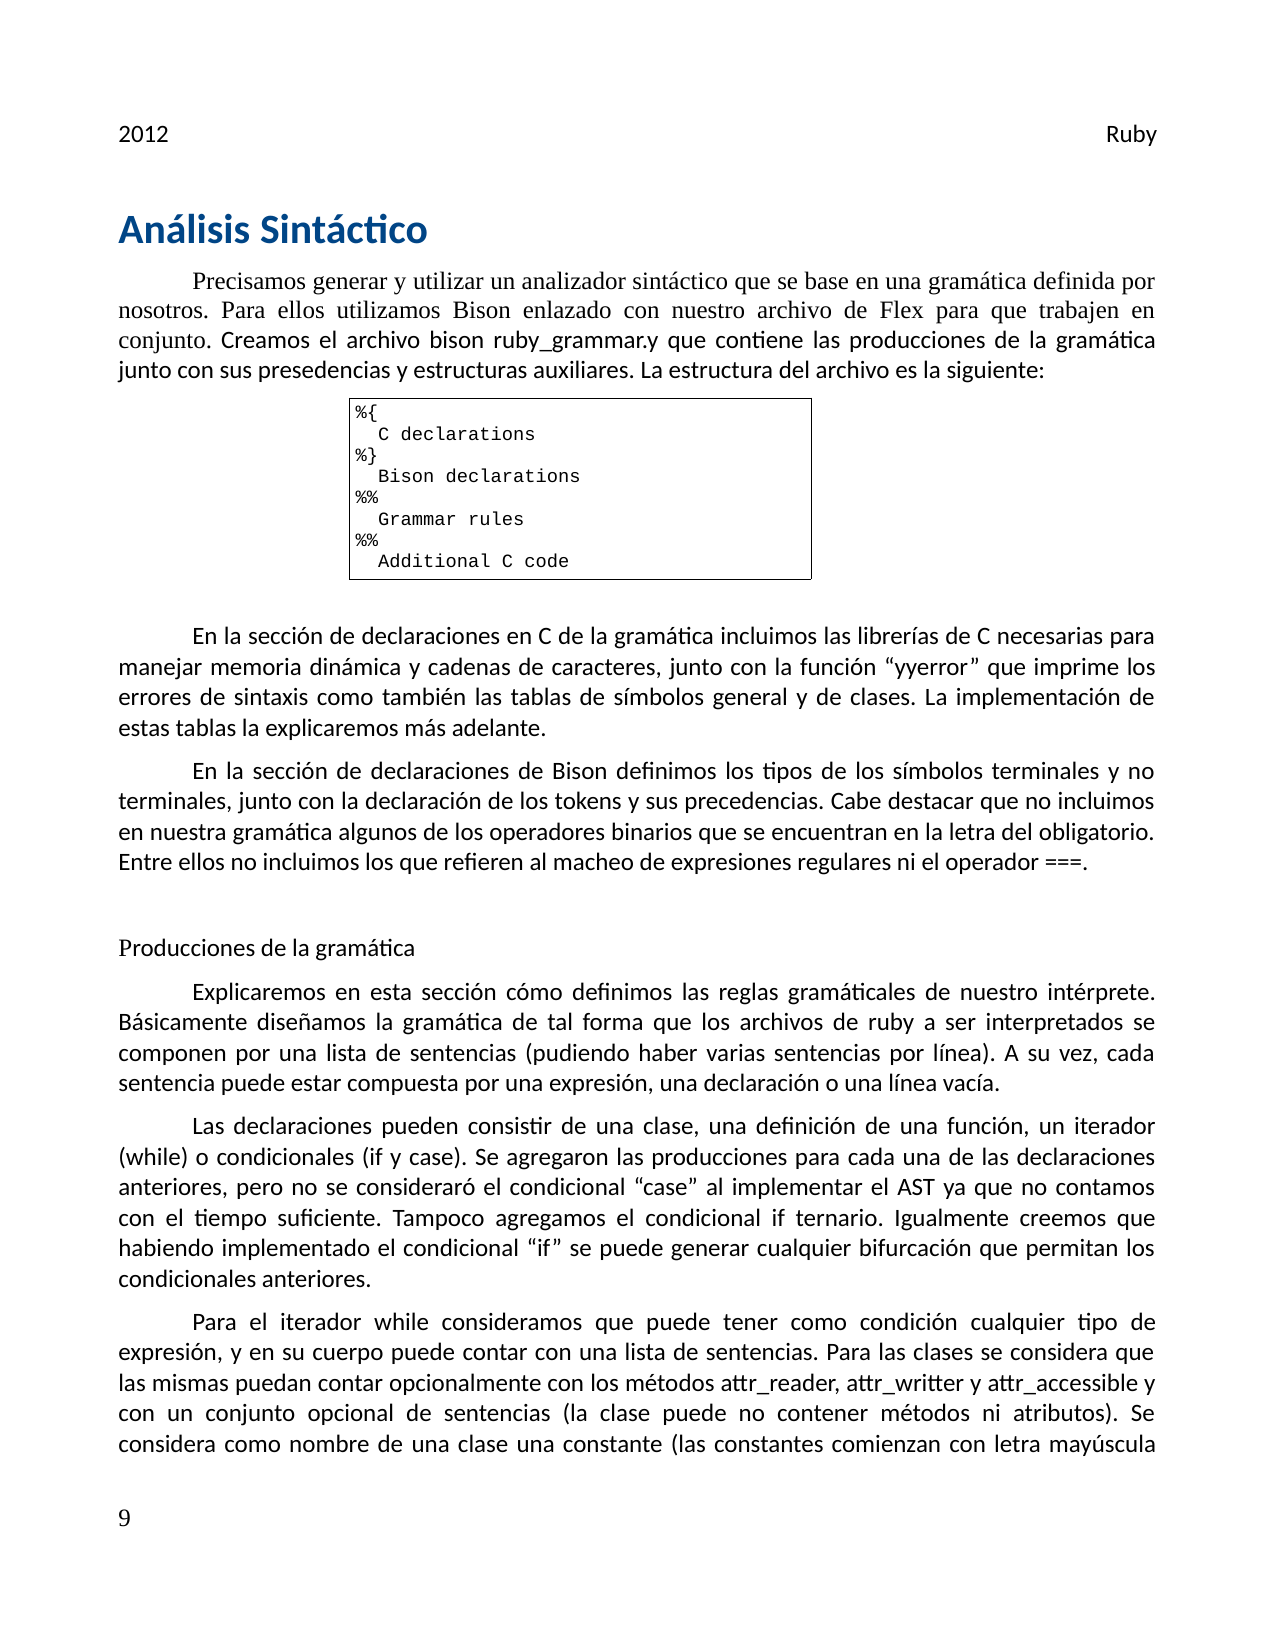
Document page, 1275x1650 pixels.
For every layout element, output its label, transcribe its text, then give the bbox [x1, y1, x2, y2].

text Para el iterador while consideramos que puede tener como condición cualquier tipo de expresión, y en su cuerpo puede contar con una lista de sentencias. Para las clases se considera que las mismas puedan contar opcionalmente con los métodos attr_reader, attr_writter y attr_accessible y con un conjunto opcional de sentencias (la clase puede no contener métodos ni atributos). Se considera como nombre de una clase una constante (las constantes comienzan con letra mayúscula [118, 1306, 1157, 1458]
text Las declaraciones pueden consistir de una clase, una definición de una función, un iterador (while) o condicionales (if y case). Se agregaron las producciones para cada una de las declaraciones anteriores, pero no se consideraró el condicional “case” al implementar el AST ya que no contamos con el tiempo suficiente. Tampoco agregamos el condicional if ternario. Igualmente creemos que habiendo implementado el condicional “if” se puede generar cualquier bifurcación que permitan los condicionales anteriores. [118, 1110, 1157, 1293]
text En la sección de declaraciones en C de la gramática incluimos las librerías de C necesarias para manejar memoria dinámica y cadenas de caracteres, junto con la función “yyerror” que imprime los errores de sintaxis como también las tablas de símbolos general y de clases. La implementación de estas tablas la explicaremos más adelante. [118, 620, 1157, 742]
subtitle Análisis Sintáctico [118, 203, 1157, 254]
table_header %{ C declarations %} Bison declarations %% Grammar rules %% Additional C code [350, 399, 811, 579]
text Producciones de la gramática [118, 933, 1157, 963]
text Explicaremos en esta sección cómo definimos las reglas gramáticales de nuestro intérprete. Básicamente diseñamos la gramática de tal forma que los archivos de ruby a ser interpretados se componen por una lista de sentencias (pudiendo haber varias sentencias por línea). A su vez, cada sentencia puede estar compuesta por una expresión, una declaración o una línea vacía. [118, 976, 1157, 1098]
text En la sección de declaraciones de Bison definimos los tipos de los símbolos terminales y no terminales, junto con la declaración de los tokens y sus precedencias. Cabe destacar que no incluimos en nuestra gramática algunos de los operadores binarios que se encuentran en la letra del obligatorio. Entre ellos no incluimos los que refieren al macheo de expresiones regulares ni el operador ===. [118, 755, 1157, 877]
text Precisamos generar y utilizar un analizador sintáctico que se base en una gramática definida por nosotros. Para ellos utilizamos Bison enlazado con nuestro archivo de Flex para que trabajen en conjunto. Creamos el archivo bison ruby_grammar.y que contiene las producciones de la gramática junto con sus presedencias y estructuras auxiliares. La estructura del archivo es la siguiente: [118, 266, 1157, 385]
